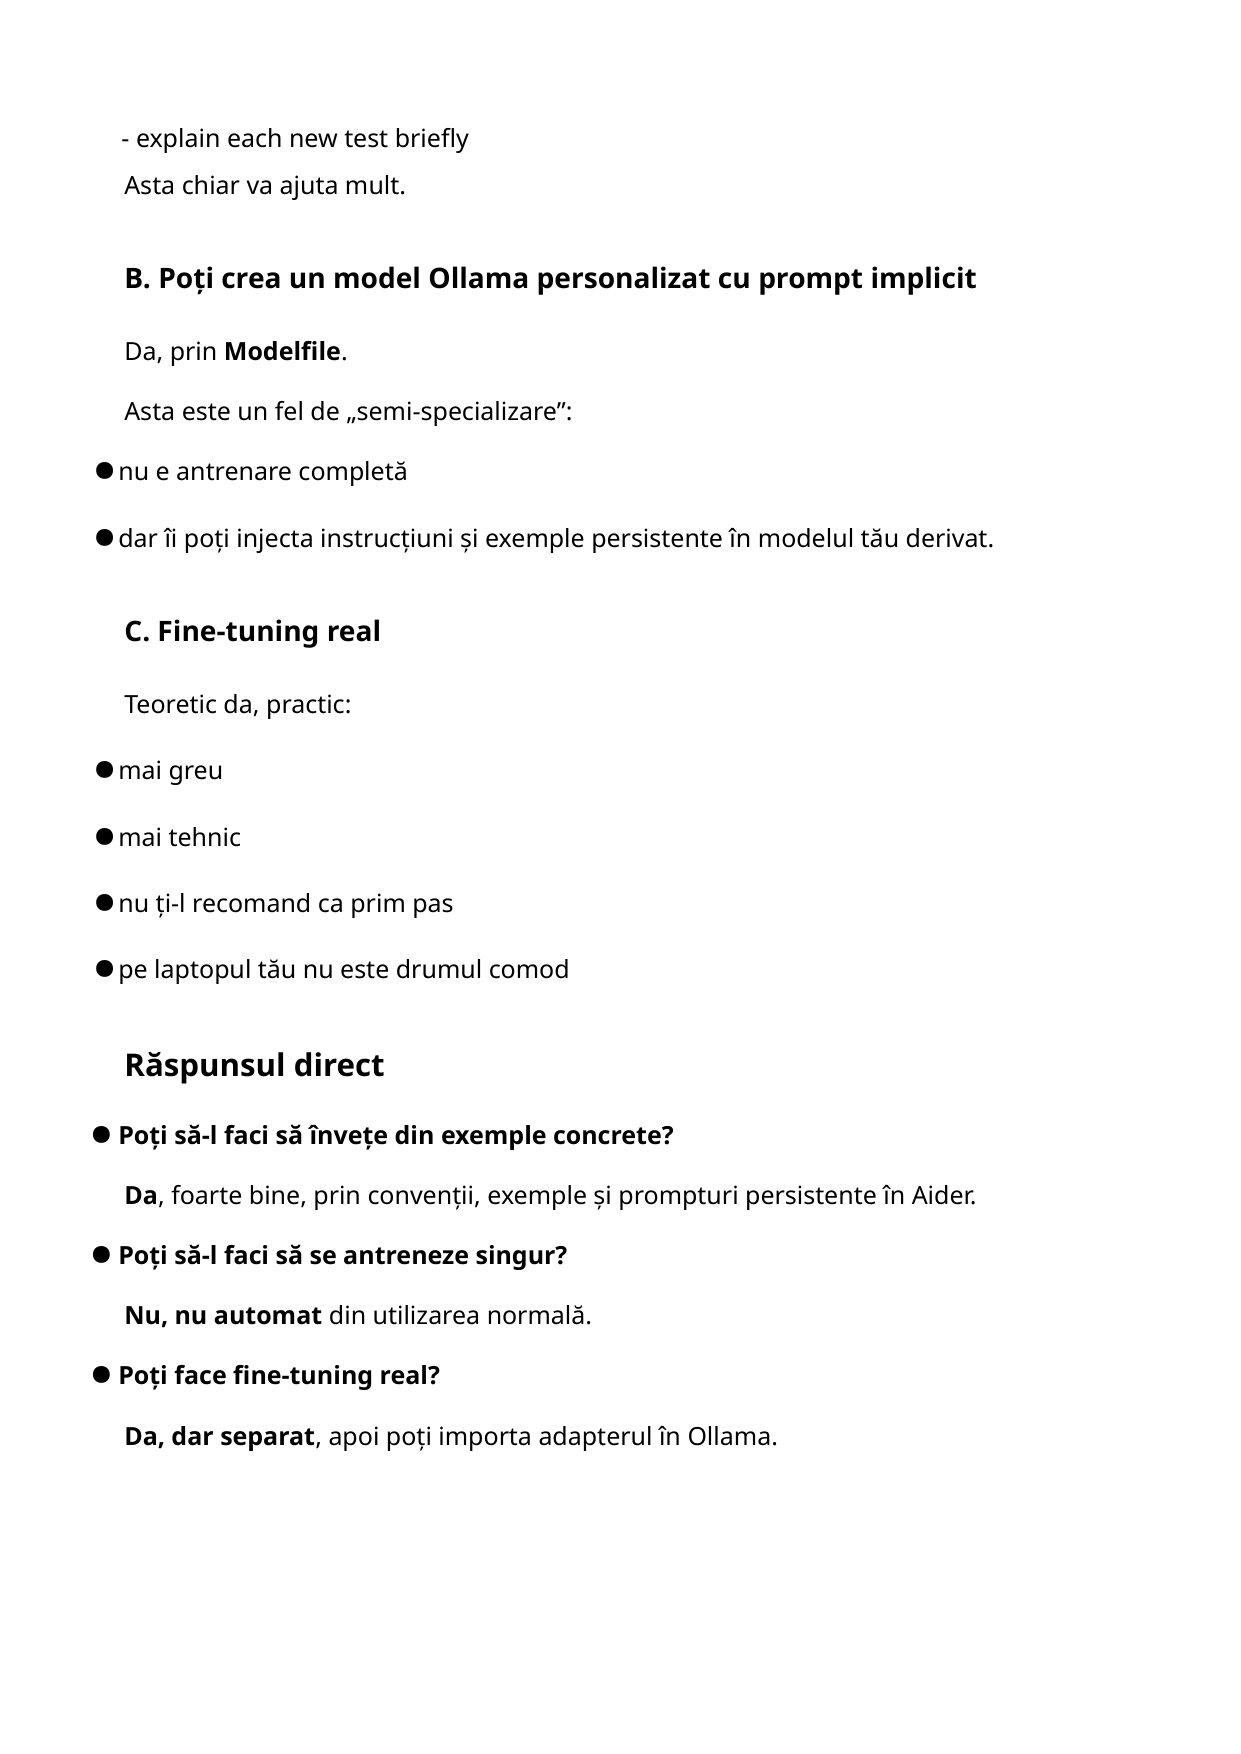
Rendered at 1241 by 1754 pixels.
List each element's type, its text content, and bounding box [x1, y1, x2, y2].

list Poți să-l faci să învețe din exemple concrete? Da, foarte bine, prin convenții, exemple și prompturi persistente în Aider. [119, 1112, 1122, 1215]
text - explain each new test briefly [119, 119, 472, 158]
text Teoretic da, practic: [119, 681, 1122, 724]
subtitle Răspunsul direct [119, 1037, 1122, 1089]
text Da, prin Modelfile. Asta este un fel de „semi-specializare”: [119, 328, 1122, 431]
text [473, 118, 1122, 158]
list nu ți-l recomand ca prim pas [119, 879, 1122, 923]
list dar îi poți injecta instrucțiuni și exemple persistente în modelul tău derivat. [119, 514, 1122, 557]
list nu e antrenare completă [119, 448, 1122, 491]
list mai tehnic [119, 813, 1122, 856]
list Poți face fine-tuning real? Da, dar separat, apoi poți importa adapterul în Ollama. [119, 1352, 1122, 1458]
subtitle C. Fine-tuning real [119, 606, 1122, 653]
list mai greu [119, 747, 1122, 790]
list Poți să-l faci să se antreneze singur? Nu, nu automat din utilizarea normală. [119, 1232, 1122, 1335]
list pe laptopul tău nu este drumul comod [119, 946, 1122, 989]
text Asta chiar va ajuta mult. [119, 162, 1122, 204]
subtitle B. Poți crea un model Ollama personalizat cu prompt implicit [119, 253, 1122, 300]
